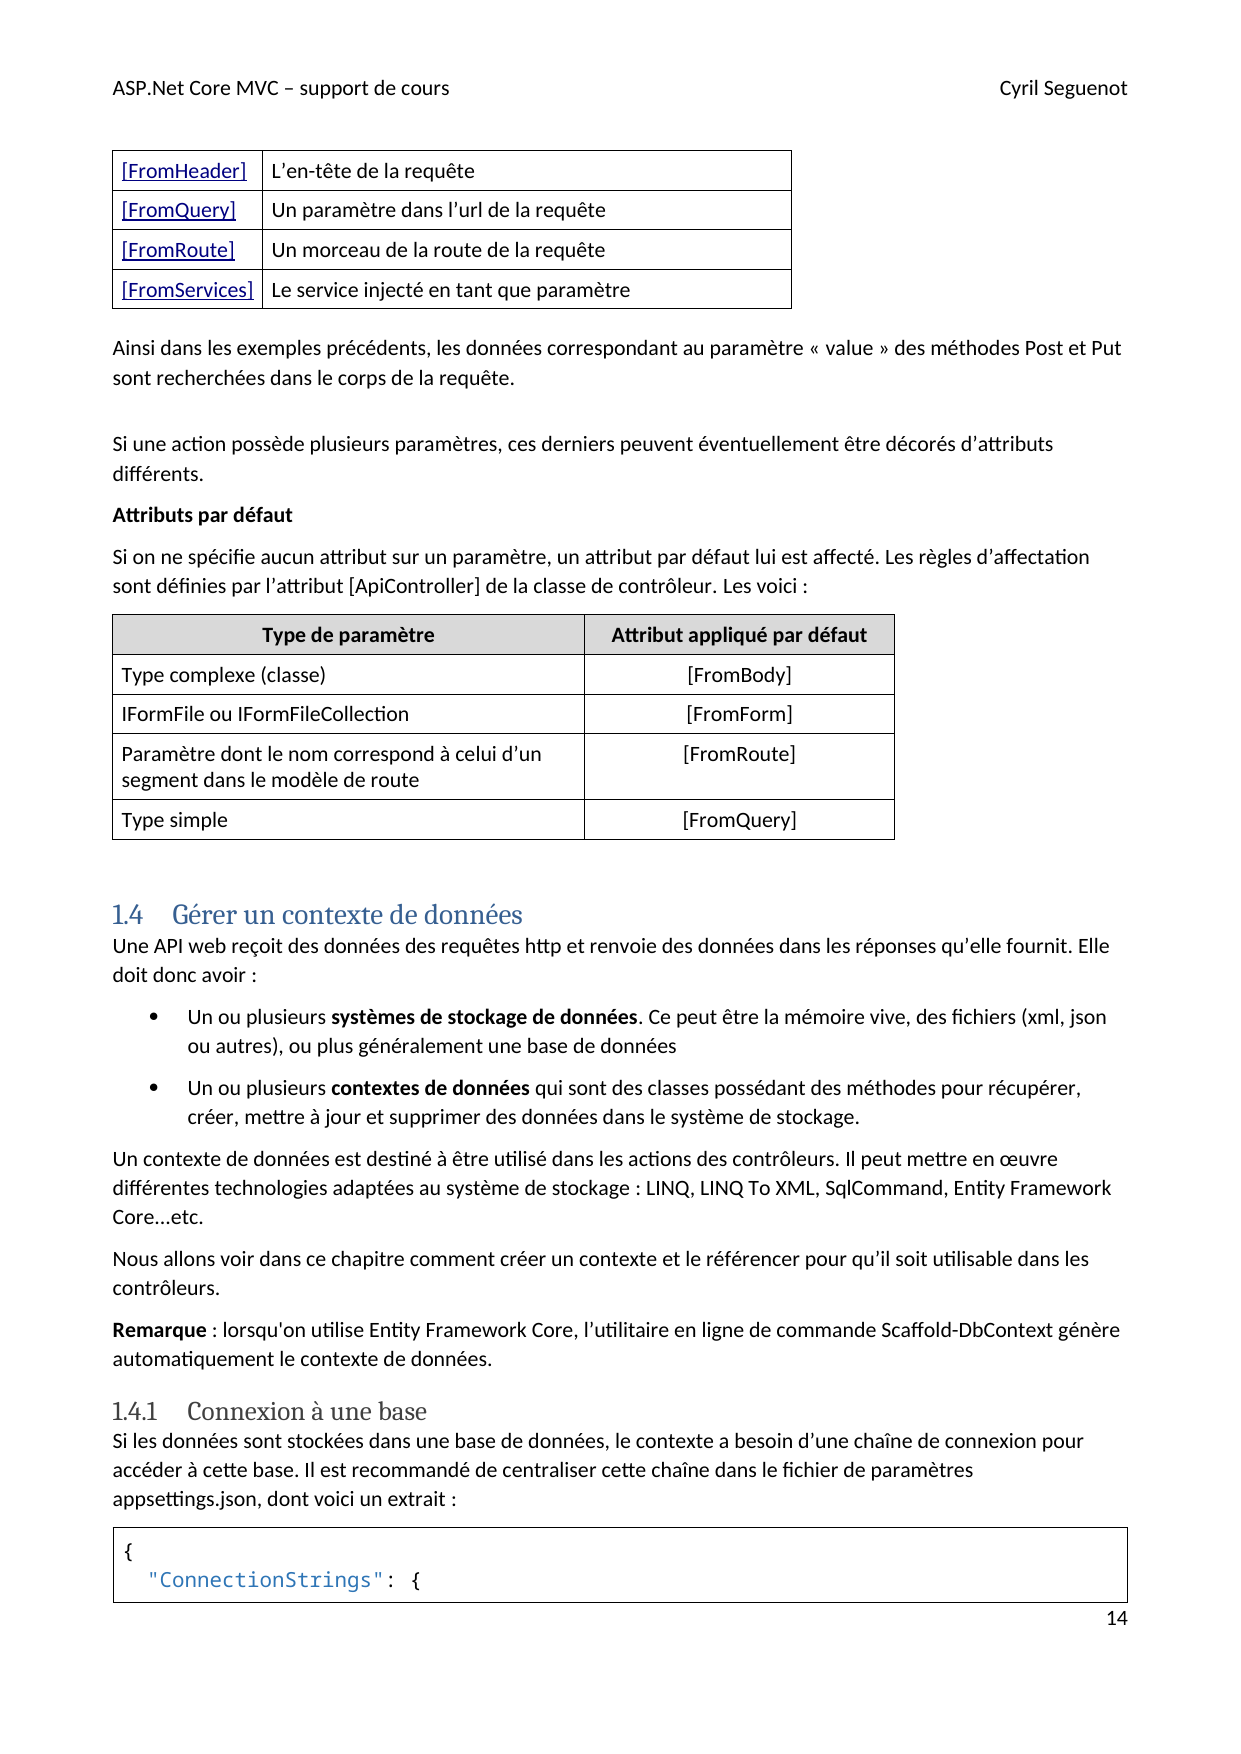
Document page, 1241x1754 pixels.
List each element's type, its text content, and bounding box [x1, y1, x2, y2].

table_header Attribut appliqué par défaut [585, 615, 894, 654]
table_cell IFormFile ou IFormFileCollection [113, 695, 584, 733]
subtitle Connexion à une base [112, 1396, 1128, 1427]
table_cell L’en-tête de la requête [263, 151, 791, 189]
table_cell Le service injecté en tant que paramètre [263, 270, 791, 308]
list Un ou plusieurs contextes de données qui sont des classes possédant des méthodes pour récupérer, créer, mettre à jour et supprimer des données dans le système de stockage. [150, 1074, 1128, 1130]
table_cell [FromQuery] [113, 191, 262, 229]
table_cell [FromForm] [585, 695, 894, 733]
table_cell [FromRoute] [585, 734, 894, 799]
table_cell [FromBody] [585, 655, 894, 693]
table_cell Type complexe (classe) [113, 655, 584, 693]
text Ainsi dans les exemples précédents, les données correspondant au paramètre « value » des méthodes Post et Put sont recherchées dans le corps de la requête. [112, 334, 1128, 390]
text Si on ne spécifie aucun attribut sur un paramètre, un attribut par défaut lui est affecté. Les règles d’affectation sont définies par l’attribut [ApiController] de la classe de contrôleur. Les voici : [112, 543, 1128, 599]
text Un contexte de données est destiné à être utilisé dans les actions des contrôleurs. Il peut mettre en œuvre différentes technologies adaptées au système de stockage : LINQ, LINQ To XML, SqlCommand, Entity Framework Core...etc. [112, 1145, 1128, 1230]
text Une API web reçoit des données des requêtes http et renvoie des données dans les réponses qu’elle fournit. Elle doit donc avoir : [112, 932, 1128, 988]
table_cell Paramètre dont le nom correspond à celui d’un segment dans le modèle de route [113, 734, 584, 799]
list Un ou plusieurs systèmes de stockage de données. Ce peut être la mémoire vive, des fichiers (xml, json ou autres), ou plus généralement une base de données [150, 1003, 1128, 1059]
table_header Type de paramètre [113, 615, 584, 654]
table_cell [FromServices] [113, 270, 262, 308]
text Attributs par défaut [112, 501, 1128, 528]
table_cell Un paramètre dans l’url de la requête [263, 191, 791, 229]
text { [114, 1528, 1127, 1556]
table_cell [FromQuery] [585, 800, 894, 839]
table_cell [FromHeader] [113, 151, 262, 189]
table_cell Type simple [113, 800, 584, 839]
subtitle Gérer un contexte de données [112, 898, 1128, 932]
table_cell Un morceau de la route de la requête [263, 230, 791, 269]
text Remarque : lorsqu'on utilise Entity Framework Core, l’utilitaire en ligne de commande Scaffold-DbContext génère automatiquement le contexte de données. [112, 1316, 1128, 1372]
text "ConnectionStrings": { [114, 1556, 1127, 1602]
text Si une action possède plusieurs paramètres, ces derniers peuvent éventuellement être décorés d’attributs différents. [112, 430, 1128, 486]
table_cell [FromRoute] [113, 230, 262, 269]
text Si les données sont stockées dans une base de données, le contexte a besoin d’une chaîne de connexion pour accéder à cette base. Il est recommandé de centraliser cette chaîne dans le fichier de paramètres appsettings.json, dont voici un extrait : [112, 1427, 1128, 1512]
text Nous allons voir dans ce chapitre comment créer un contexte et le référencer pour qu’il soit utilisable dans les contrôleurs. [112, 1245, 1128, 1301]
